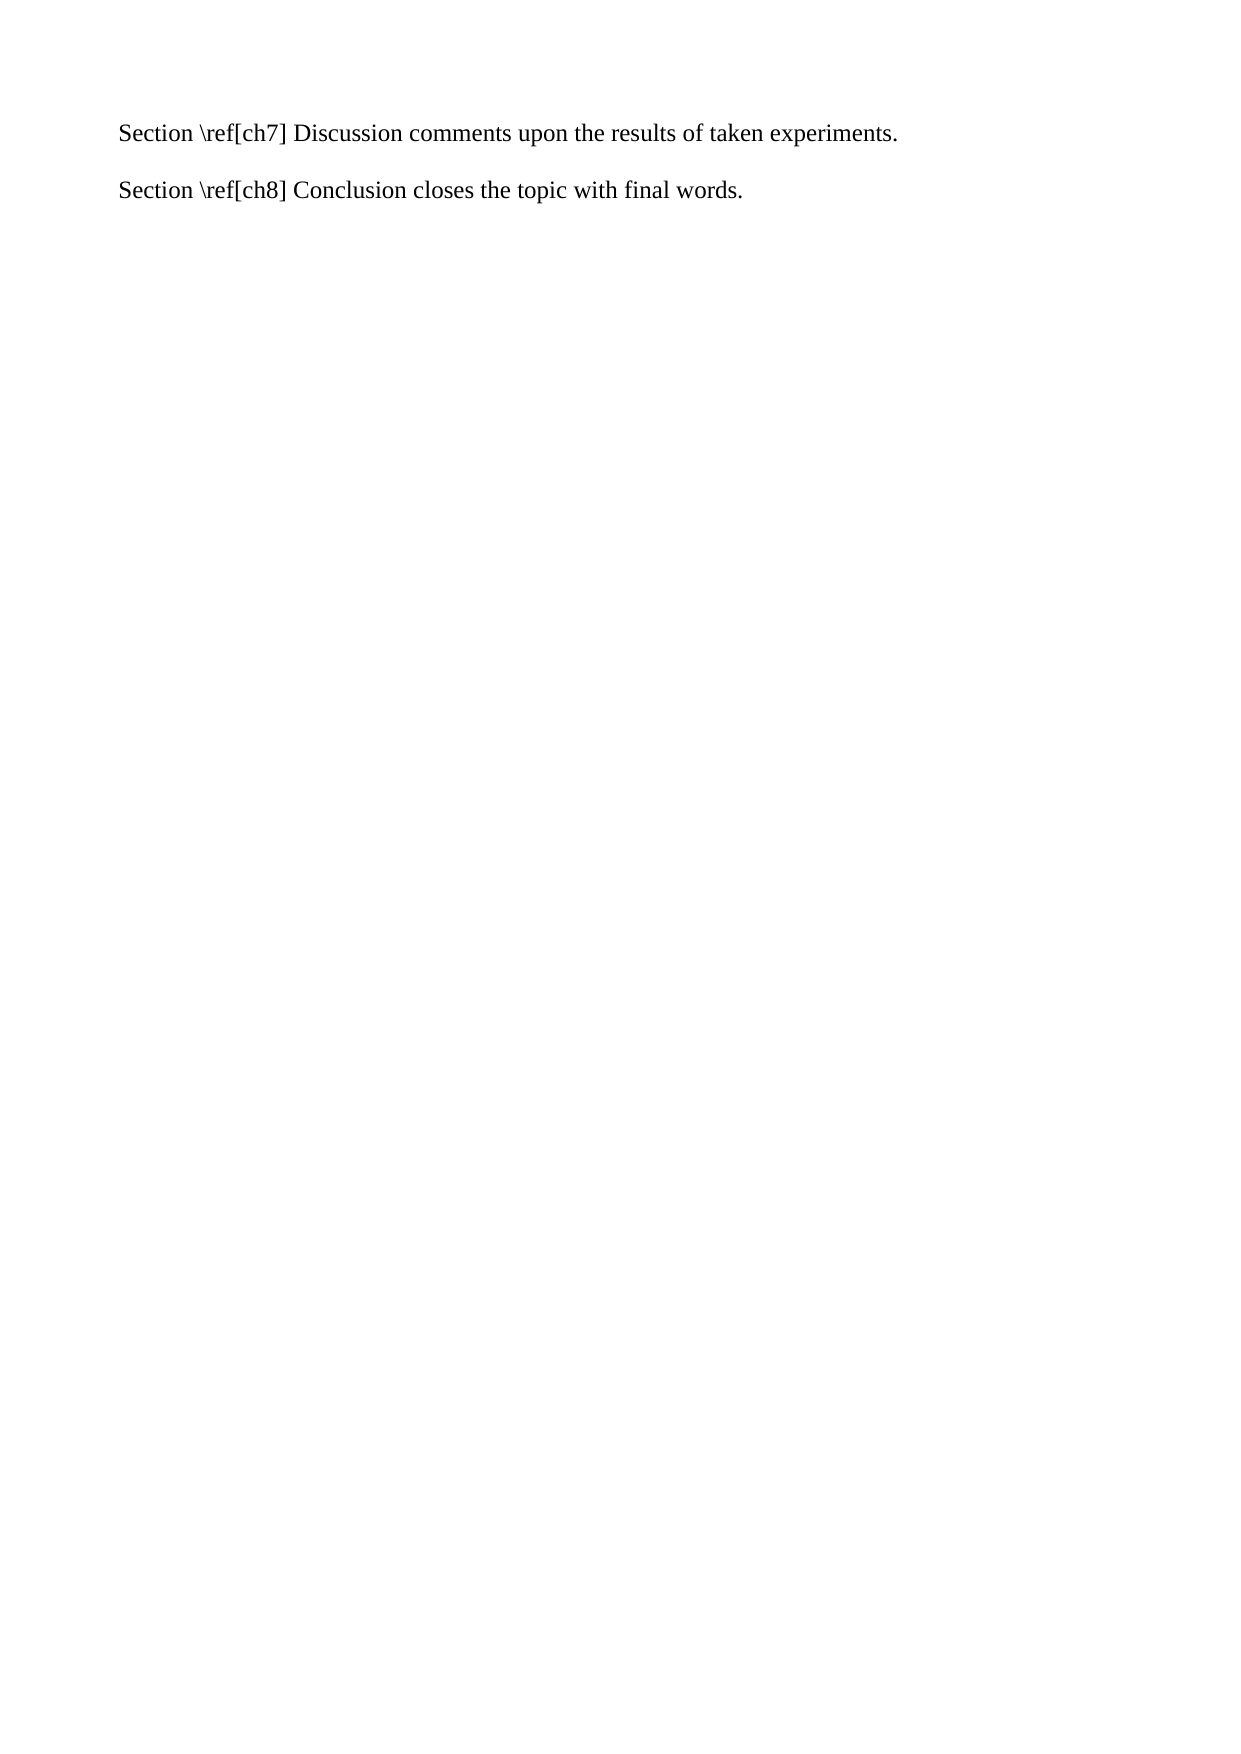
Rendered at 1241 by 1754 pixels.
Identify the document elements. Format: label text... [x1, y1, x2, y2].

text Section \ref[ch7] Discussion comments upon the results of taken experiments. [118, 118, 1122, 147]
text Section \ref[ch8] Conclusion closes the topic with final words. [118, 176, 1122, 204]
